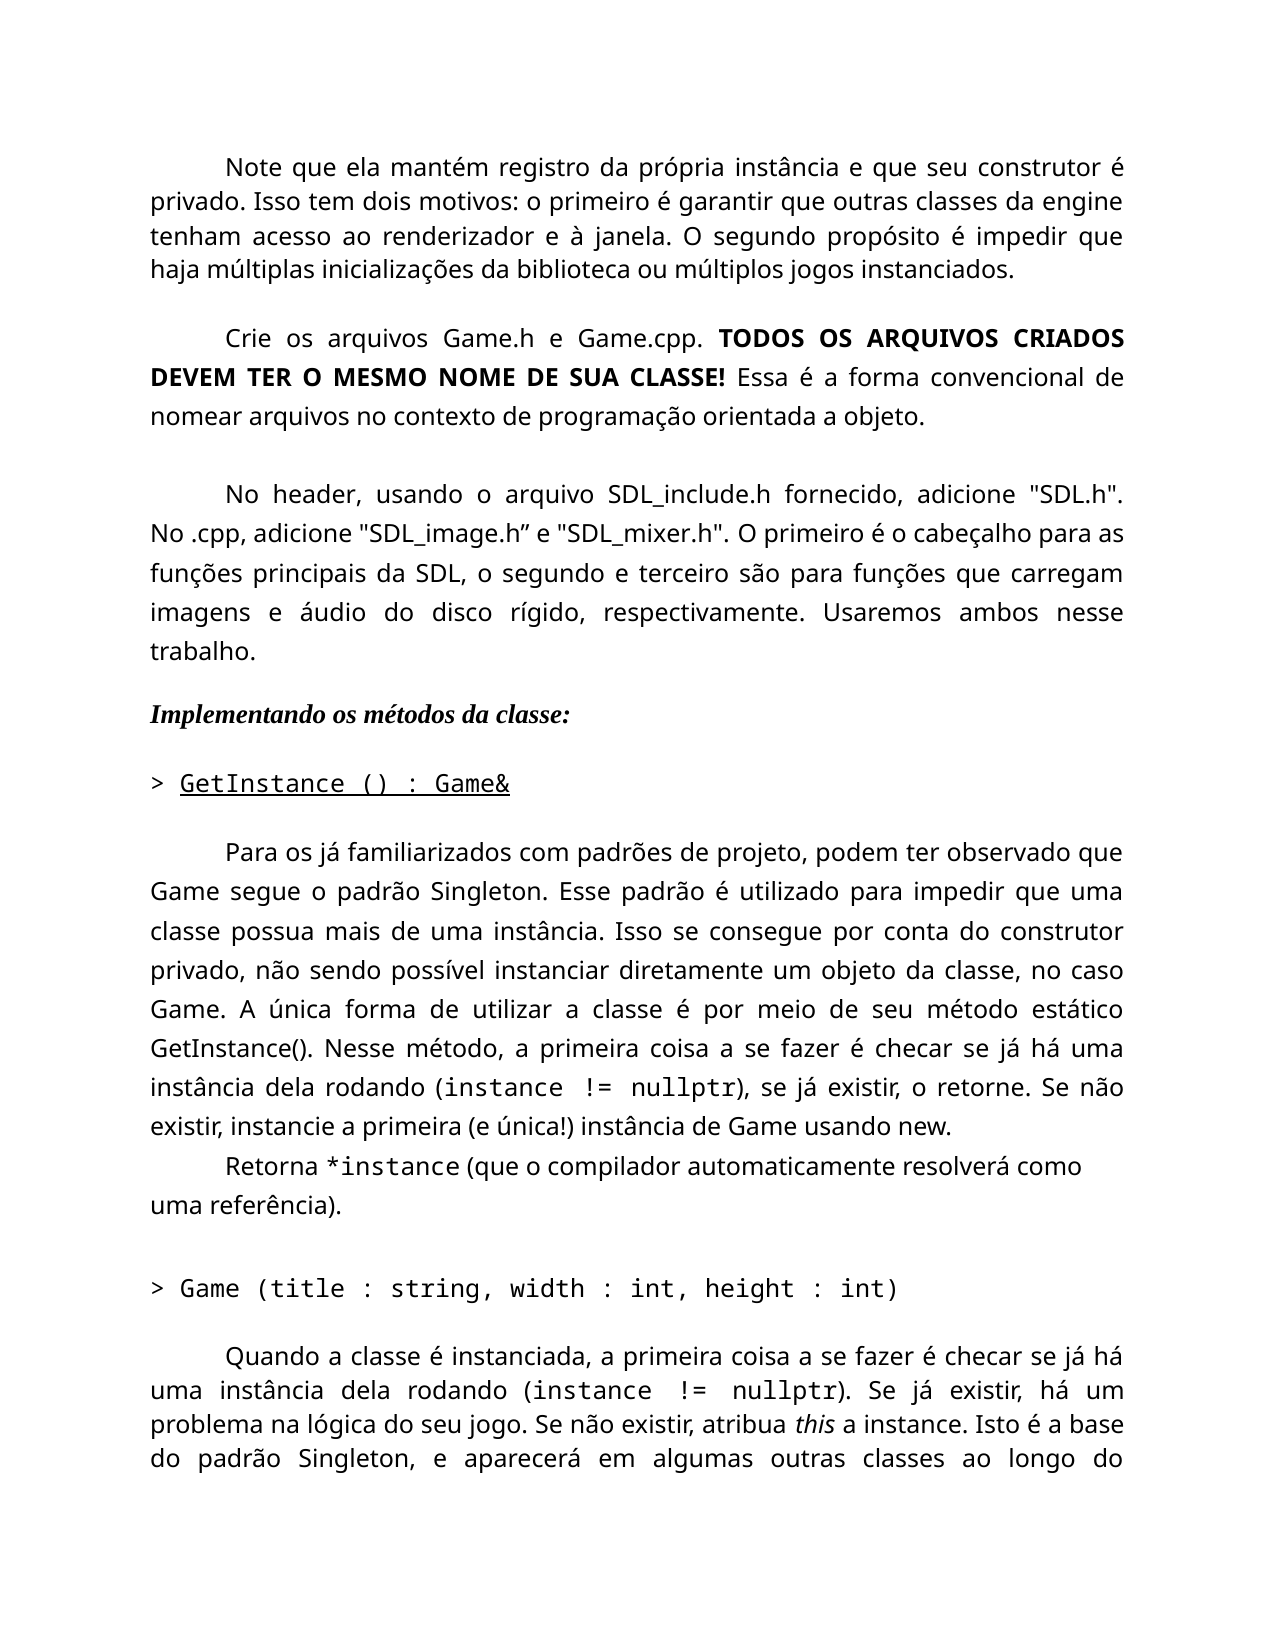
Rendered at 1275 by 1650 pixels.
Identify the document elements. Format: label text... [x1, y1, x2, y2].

text Crie os arquivos Game.h e Game.cpp. TODOS OS ARQUIVOS CRIADOS DEVEM TER O MESMO NOME DE SUA CLASSE! Essa é a forma convencional de nomear arquivos no contexto de programação orientada a objeto. [150, 320, 1125, 433]
text Retorna *instance (que o compilador automaticamente resolverá como uma referência). [150, 1148, 1125, 1221]
text Quando a classe é instanciada, a primeira coisa a se fazer é checar se já há uma instância dela rodando (instance != nullptr). Se já existir, há um problema na lógica do seu jogo. Se não existir, atribua this a instance. Isto é a base do padrão Singleton, e aparecerá em algumas outras classes ao longo do [150, 1339, 1125, 1475]
text No header, usando o arquivo SDL_include.h fornecido, adicione "SDL.h". No .cpp, adicione "SDL_image.h” e "SDL_mixer.h". O primeiro é o cabeçalho para as funções principais da SDL, o segundo e terceiro são para funções que carregam imagens e áudio do disco rígido, respectivamente. Usaremos ambos nesse trabalho. [150, 477, 1125, 668]
text > GetInstance () : Game& [150, 765, 1125, 799]
text > Game (title : string, width : int, height : int) [150, 1271, 1125, 1305]
text Para os já familiarizados com padrões de projeto, podem ter observado que Game segue o padrão Singleton. Esse padrão é utilizado para impedir que uma classe possua mais de uma instância. Isso se consegue por conta do construtor privado, não sendo possível instanciar diretamente um objeto da classe, no caso Game. A única forma de utilizar a classe é por meio de seu método estático GetInstance(). Nesse método, a primeira coisa a se fazer é checar se já há uma instância dela rodando (instance != nullptr), se já existir, o retorne. Se não existir, instancie a primeira (e única!) instância de Game usando new. [150, 835, 1125, 1143]
subtitle Implementando os métodos da classe: [150, 698, 1125, 729]
text Note que ela mantém registro da própria instância e que seu construtor é privado. Isso tem dois motivos: o primeiro é garantir que outras classes da engine tenham acesso ao renderizador e à janela. O segundo propósito é impedir que haja múltiplas inicializações da biblioteca ou múltiplos jogos instanciados. [150, 150, 1125, 286]
